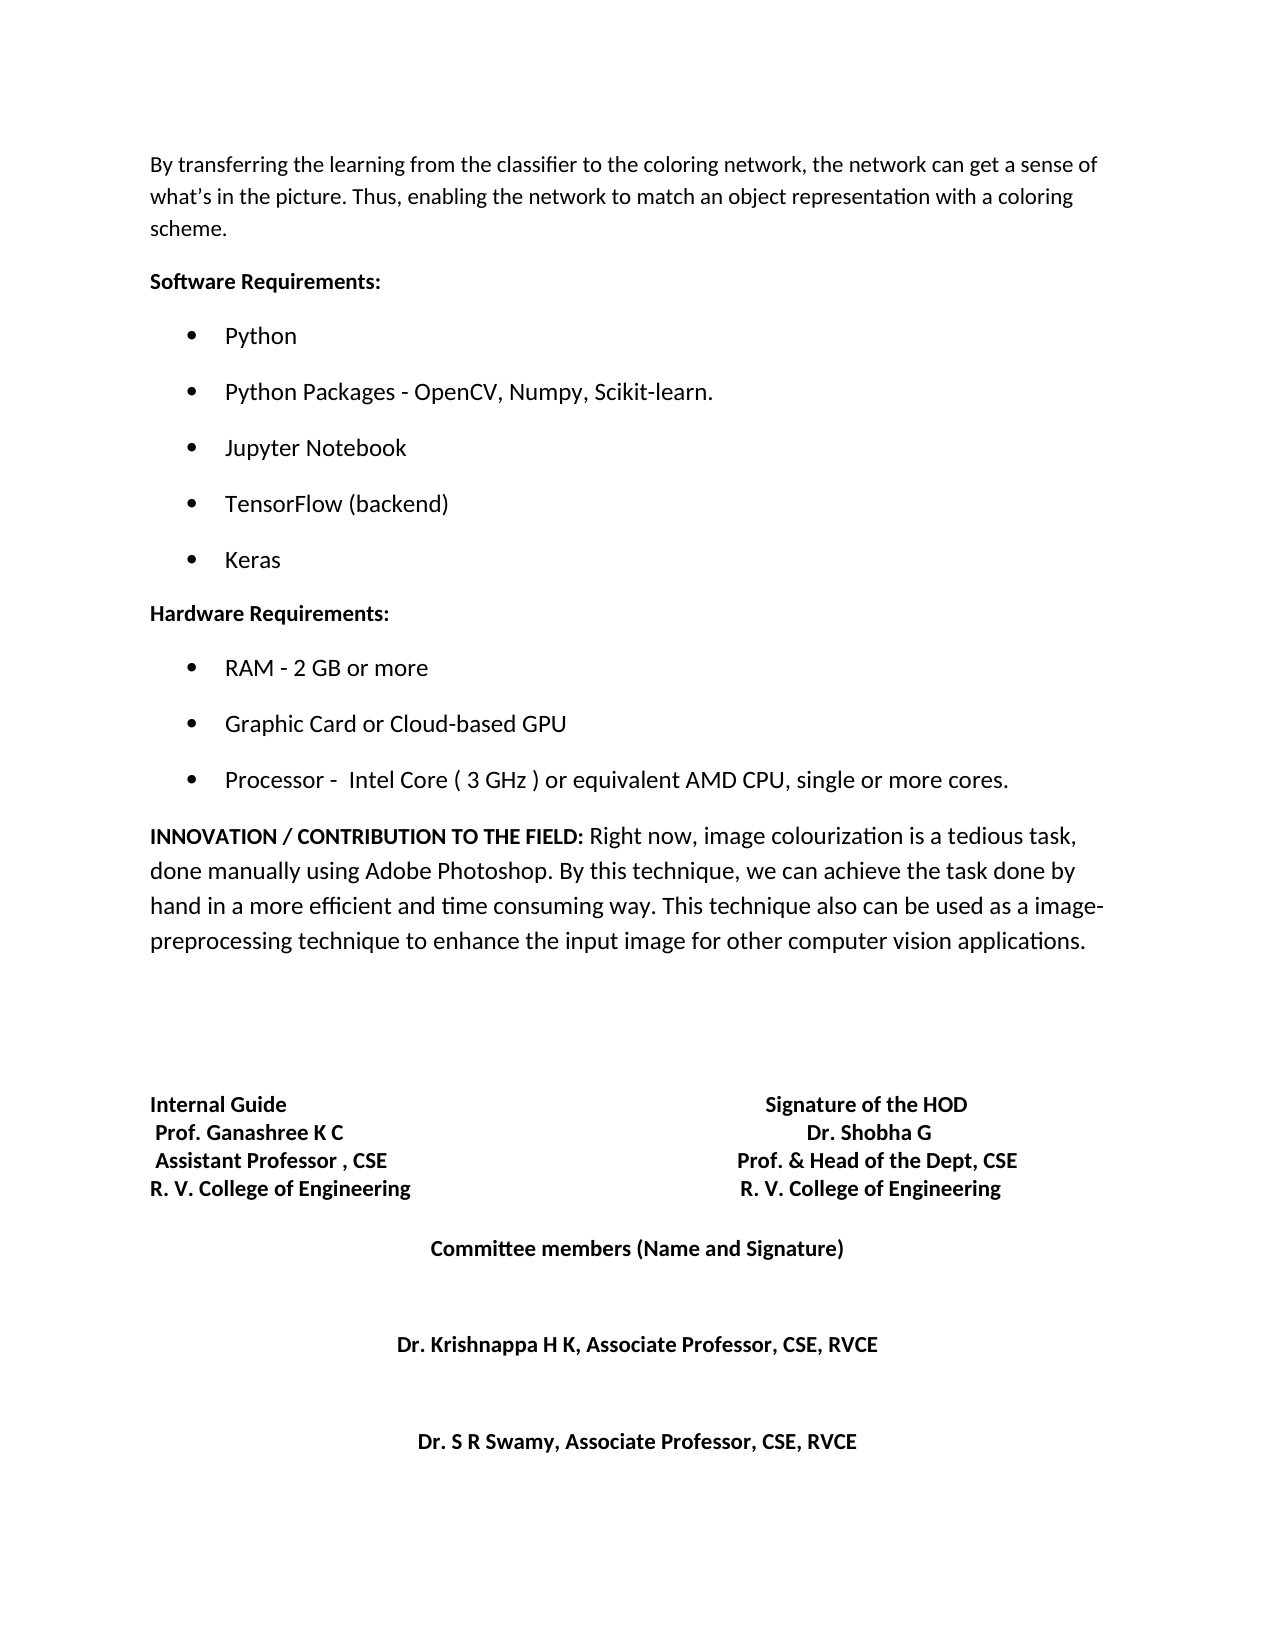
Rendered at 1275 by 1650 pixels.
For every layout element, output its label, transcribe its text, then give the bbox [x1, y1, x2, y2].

text Assistant Professor , CSE Prof. & Head of the Dept, CSE [150, 1146, 1125, 1174]
text Internal Guide Signature of the HOD [150, 1090, 1125, 1118]
text Committee members (Name and Signature) [150, 1234, 1125, 1262]
list Processor - Intel Core ( 3 GHz ) or equivalent AMD CPU, single or more cores. [187, 764, 1125, 795]
list Python Packages - OpenCV, Numpy, Scikit-learn. [187, 376, 1125, 407]
text Dr. S R Swamy, Associate Professor, CSE, RVCE [150, 1427, 1125, 1455]
text Dr. Krishnappa H K, Associate Professor, CSE, RVCE [150, 1331, 1125, 1359]
list Keras [187, 544, 1125, 574]
list Python [187, 320, 1125, 351]
text By transferring the learning from the classifier to the coloring network, the network can get a sense of what’s in the picture. Thus, enabling the network to match an object representation with a coloring scheme. [150, 150, 1125, 242]
list Graphic Card or Cloud-based GPU [187, 708, 1125, 739]
text R. V. College of Engineering R. V. College of Engineering [150, 1174, 1125, 1202]
text Hardware Requirements: [150, 599, 1125, 628]
text Prof. Ganashree K C Dr. Shobha G [150, 1118, 1125, 1146]
list Jupyter Notebook [187, 432, 1125, 463]
text INNOVATION / CONTRIBUTION TO THE FIELD: Right now, image colourization is a tedious task, done manually using Adobe Photoshop. By this technique, we can achieve the task done by hand in a more efficient and time consuming way. This technique also can be used as a image-preprocessing technique to enhance the input image for other computer vision applications. [150, 820, 1125, 956]
list TensorFlow (backend) [187, 488, 1125, 518]
text Software Requirements: [150, 267, 1125, 295]
list RAM - 2 GB or more [187, 653, 1125, 683]
